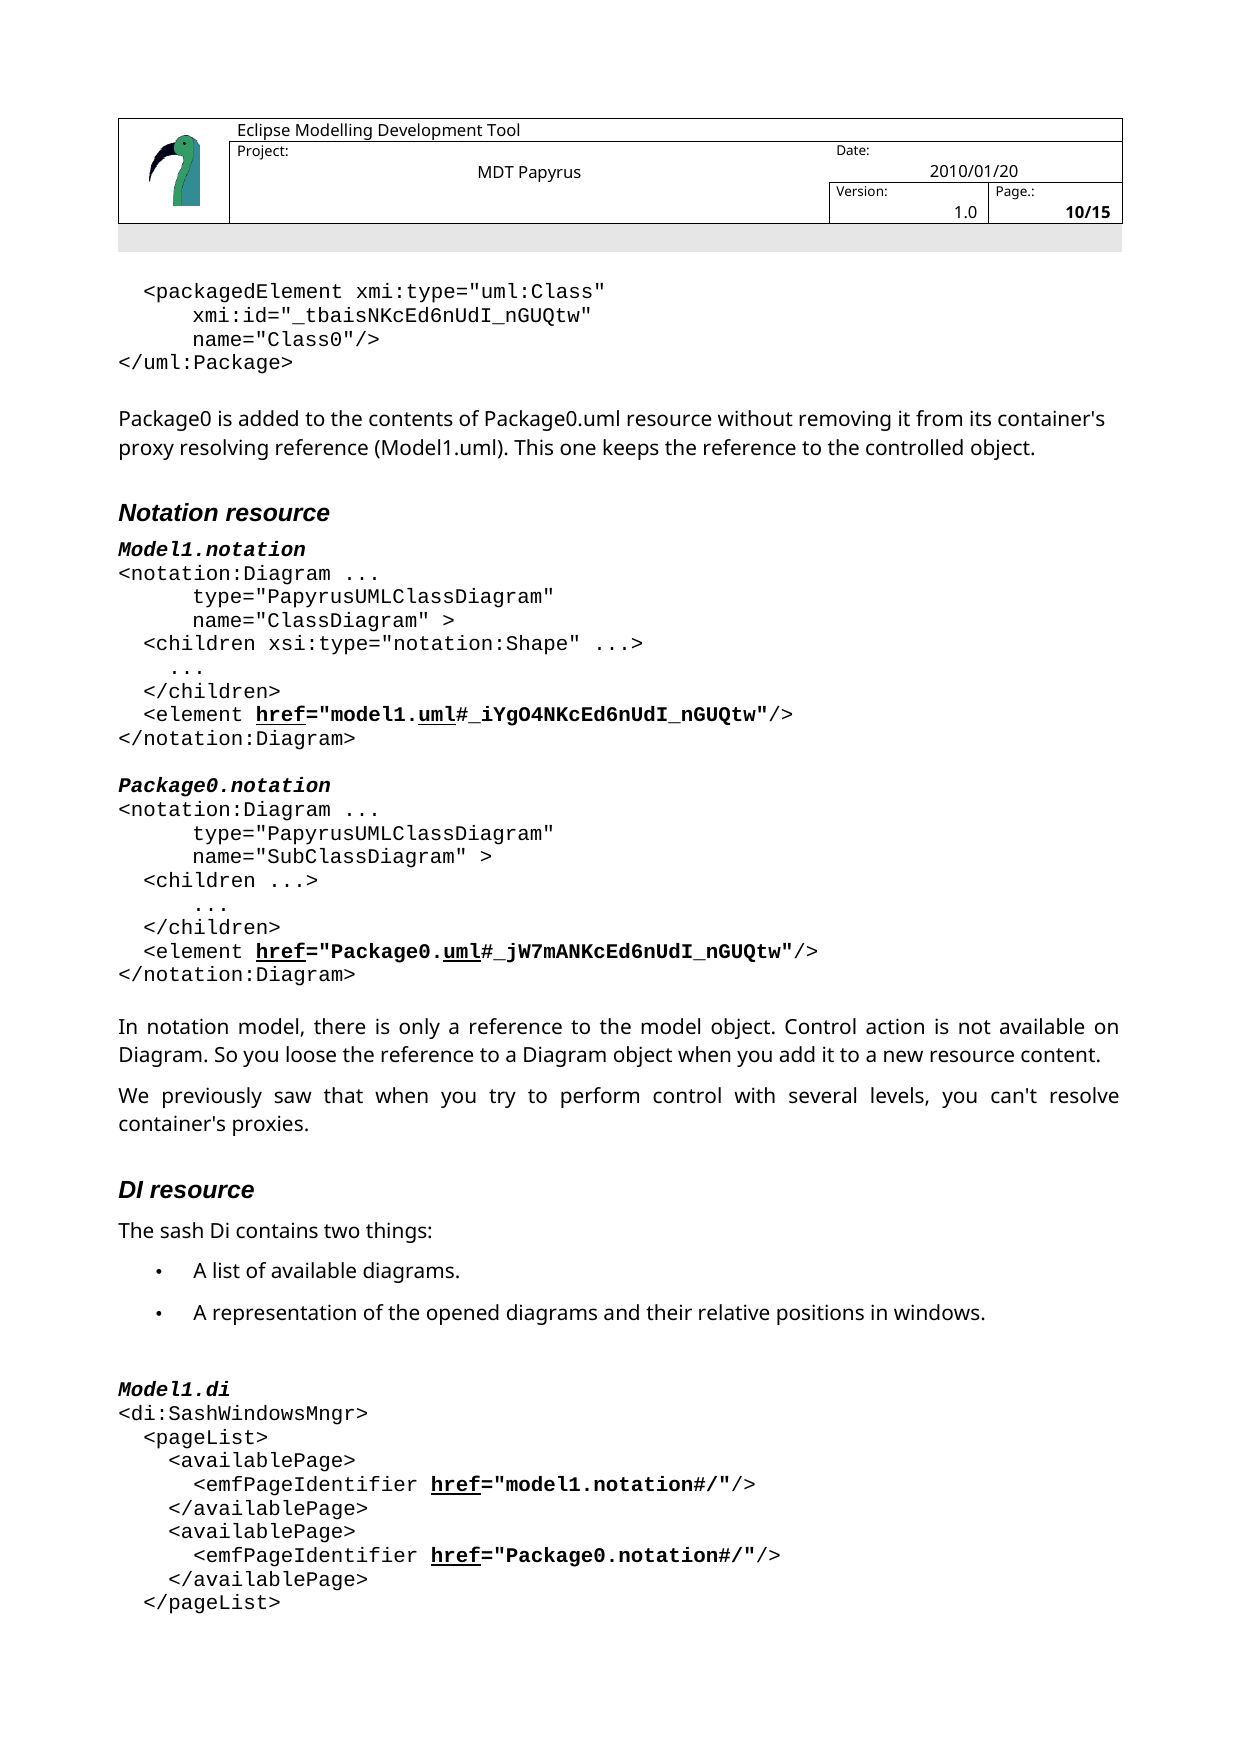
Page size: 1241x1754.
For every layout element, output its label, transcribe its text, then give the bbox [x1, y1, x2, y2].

text </children> [118, 681, 1122, 704]
text name="ClassDiagram" > [118, 610, 1122, 633]
text <notation:Diagram ... [118, 562, 1122, 586]
text <pageList> [118, 1427, 1122, 1450]
picture [147, 133, 201, 209]
text <element href="Package0.uml#_jW7mANKcEd6nUdI_nGUQtw"/> [118, 941, 1122, 964]
text name="SubClassDiagram" > [118, 846, 1122, 870]
text Model1.notation [118, 539, 1122, 562]
text </notation:Diagram> [118, 964, 1122, 988]
text <availablePage> [118, 1521, 1122, 1545]
text ... [118, 657, 1122, 681]
text ... [118, 893, 1122, 917]
subtitle DI resource [118, 1176, 1122, 1203]
text </availablePage> [118, 1498, 1122, 1521]
text </pageList> [118, 1592, 1122, 1616]
text In notation model, there is only a reference to the model object. Control action is not available on Diagram. So you loose the reference to a Diagram object when you add it to a new resource content. [118, 1012, 1122, 1069]
text <di:SashWindowsMngr> [118, 1403, 1122, 1427]
text <emfPageIdentifier href="Package0.notation#/"/> [118, 1545, 1122, 1569]
text type="PapyrusUMLClassDiagram" [118, 586, 1122, 610]
list A list of available diagrams. [156, 1257, 1122, 1285]
text </children> [118, 917, 1122, 941]
text type="PapyrusUMLClassDiagram" [118, 823, 1122, 846]
text <emfPageIdentifier href="model1.notation#/"/> [118, 1474, 1122, 1498]
subtitle Notation resource [118, 499, 1122, 526]
text We previously saw that when you try to perform control with several levels, you can't resolve container's proxies. [118, 1081, 1122, 1138]
text The sash Di contains two things: [118, 1216, 1122, 1244]
text <element href="model1.uml#_iYgO4NKcEd6nUdI_nGUQtw"/> [118, 704, 1122, 728]
list A representation of the opened diagrams and their relative positions in windows. [156, 1298, 1122, 1326]
text <notation:Diagram ... [118, 799, 1122, 823]
text <children xsi:type="notation:Shape" ...> [118, 633, 1122, 657]
text <children ...> [118, 870, 1122, 893]
text Package0 is added to the contents of Package0.uml resource without removing it from its container's proxy resolving reference (Model1.uml). This one keeps the reference to the controlled object. [118, 404, 1122, 461]
text Model1.di [118, 1379, 1122, 1403]
text </availablePage> [118, 1569, 1122, 1592]
text <availablePage> [118, 1450, 1122, 1474]
text Package0.notation [118, 775, 1122, 799]
text </notation:Diagram> [118, 728, 1122, 752]
text </uml:Package> [118, 352, 1122, 376]
text <packagedElement xmi:type="uml:Class" [118, 281, 1122, 305]
text name="Class0"/> [118, 328, 1122, 352]
text xmi:id="_tbaisNKcEd6nUdI_nGUQtw" [118, 305, 1122, 328]
